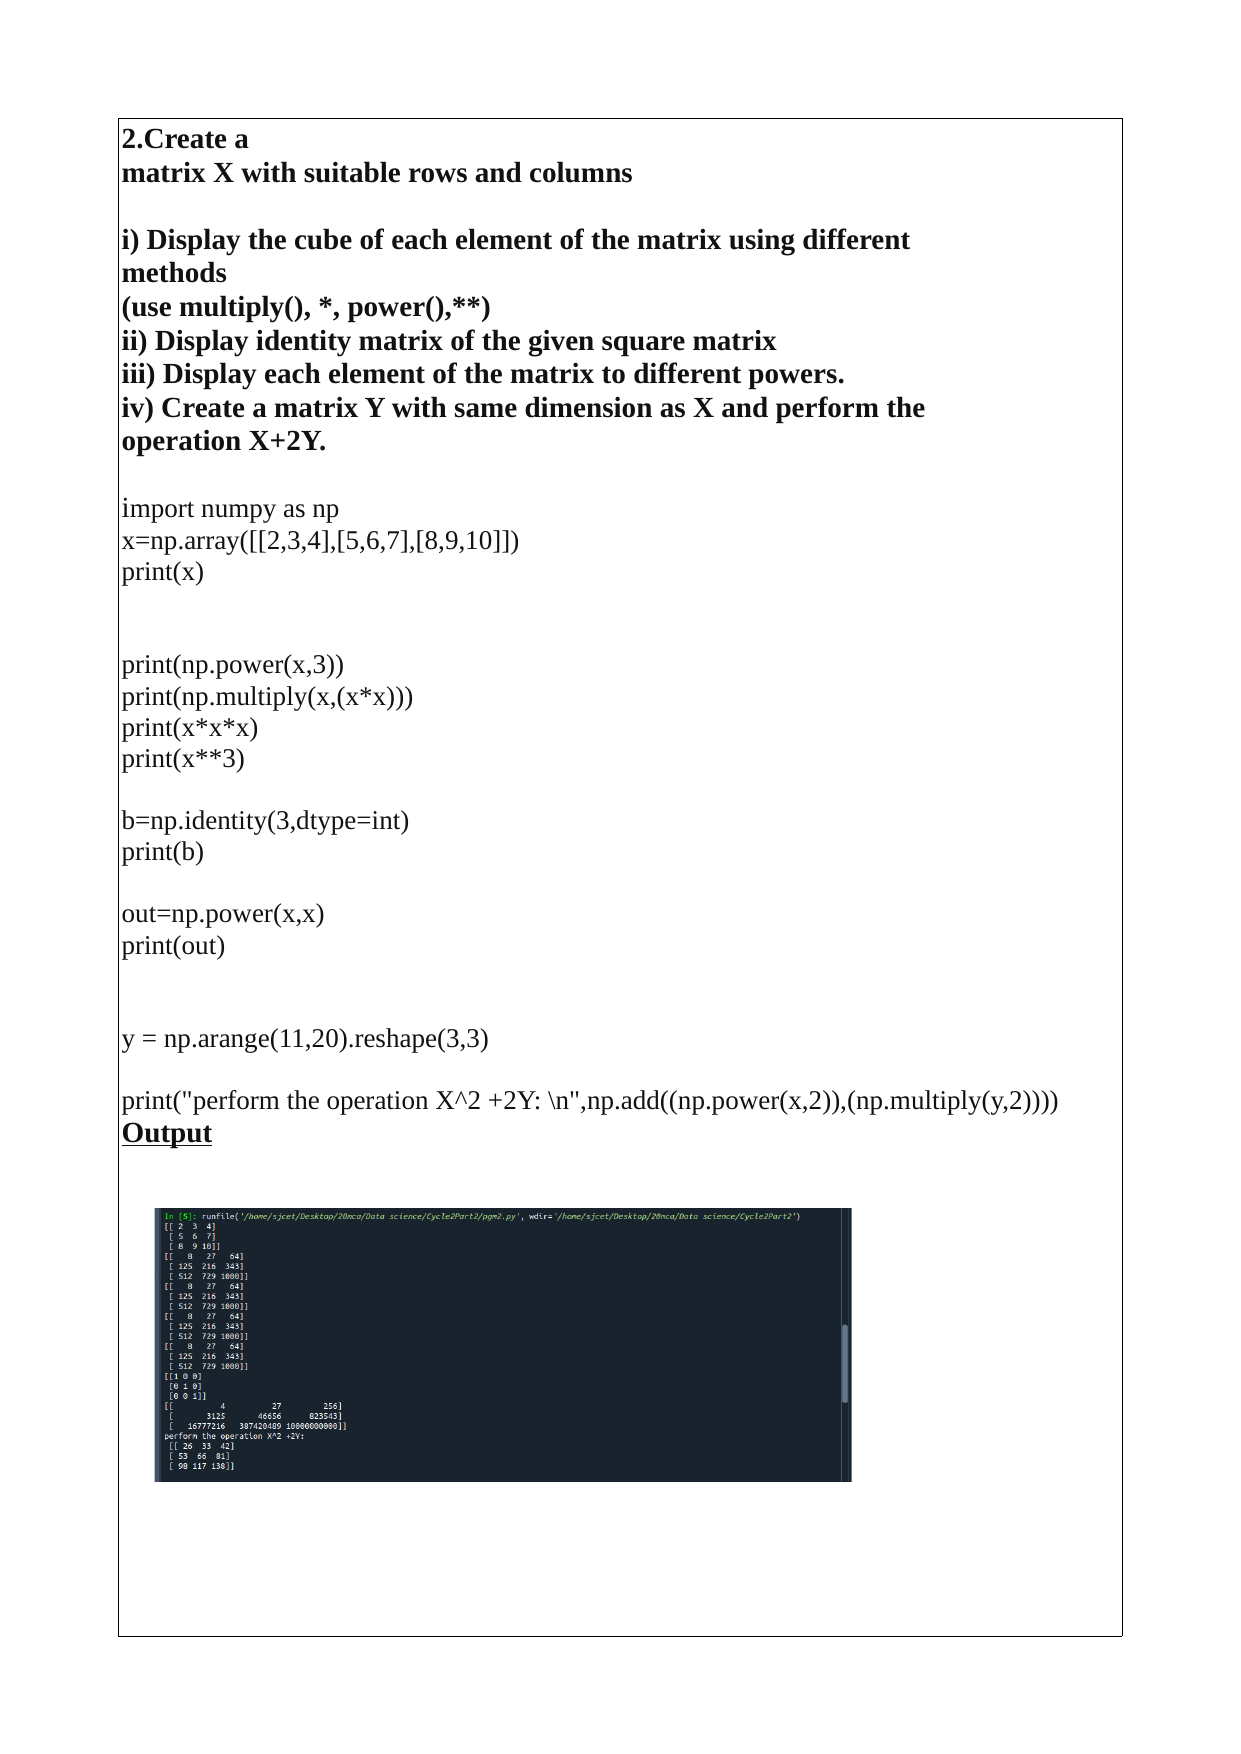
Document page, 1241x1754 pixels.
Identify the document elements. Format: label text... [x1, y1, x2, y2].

text print(x) [121, 555, 1119, 586]
text ii) Display identity matrix of the given square matrix [121, 323, 1119, 356]
text i) Display the cube of each element of the matrix using different [121, 222, 1119, 256]
text print(x**3) [121, 742, 1119, 773]
text import numpy as np [121, 490, 1119, 524]
text x=np.array([[2,3,4],[5,6,7],[8,9,10]]) [121, 524, 1119, 555]
text 2.Create a [121, 121, 1119, 155]
text b=np.identity(3,dtype=int) [121, 804, 1119, 835]
text print(np.multiply(x,(x*x))) [121, 679, 1119, 711]
text print("perform the operation X^2 +2Y: \n",np.add((np.power(x,2)),(np.multiply(y,2)))) [121, 1084, 1119, 1116]
text methods [121, 256, 1119, 289]
text operation X+2Y. [121, 423, 1119, 457]
text matrix X with suitable rows and columns [121, 155, 1119, 188]
text print(b) [121, 835, 1119, 866]
picture [154, 1208, 852, 1482]
text Output [121, 1116, 1119, 1149]
text y = np.arange(11,20).reshape(3,3) [121, 1022, 1119, 1053]
text out=np.power(x,x) [121, 898, 1119, 929]
text print(out) [121, 929, 1119, 960]
text iii) Display each element of the matrix to different powers. [121, 356, 1119, 390]
text print(np.power(x,3)) [121, 648, 1119, 679]
text print(x*x*x) [121, 711, 1119, 742]
text iv) Create a matrix Y with same dimension as X and perform the [121, 390, 1119, 423]
text (use multiply(), *, power(),**) [121, 289, 1119, 323]
